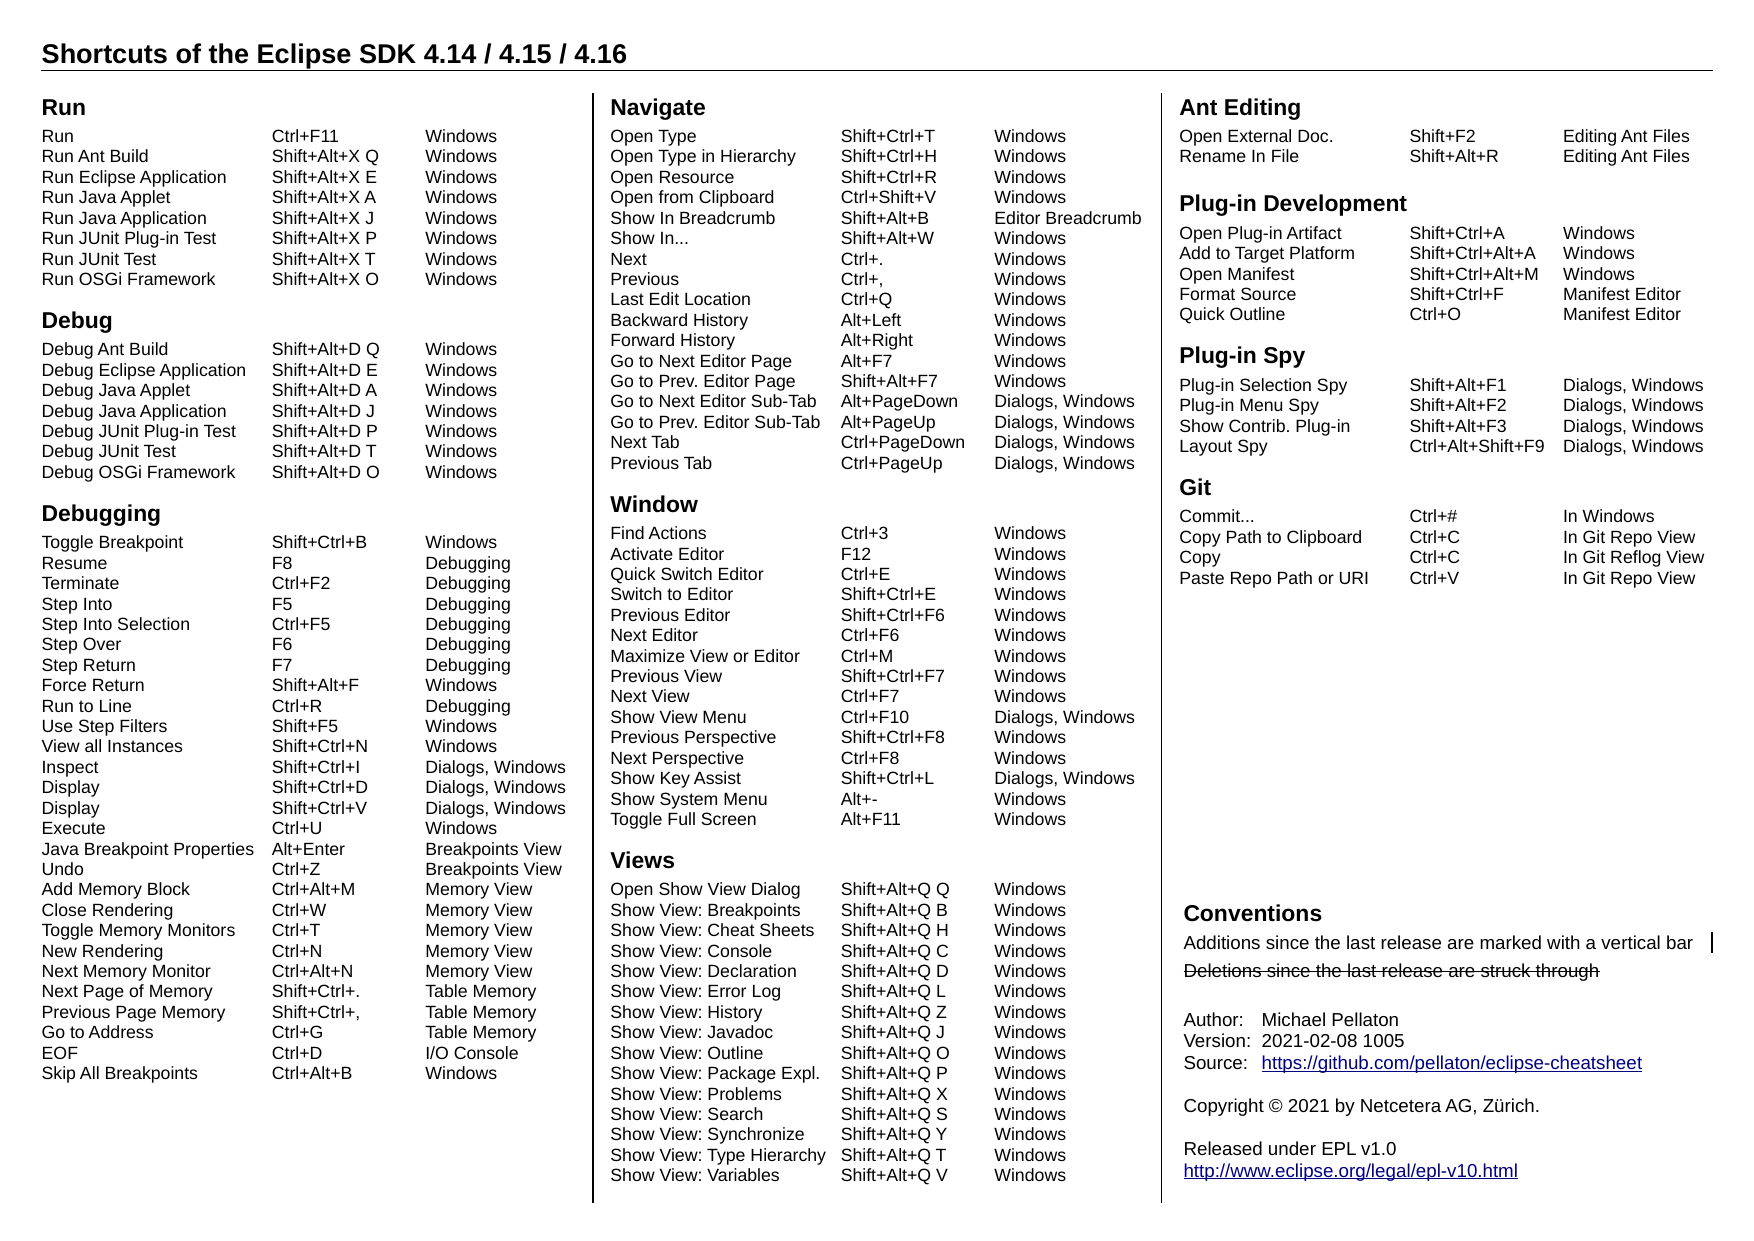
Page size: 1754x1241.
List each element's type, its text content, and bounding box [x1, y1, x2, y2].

text Show View: Console Shift+Alt+Q C Windows [610, 940, 1144, 961]
text Show View: Cheat Sheets Shift+Alt+Q H Windows [610, 920, 1144, 940]
text Show View: Declaration Shift+Alt+Q D Windows [610, 961, 1144, 981]
text New Rendering Ctrl+N Memory View [41, 940, 575, 961]
text Java Breakpoint Properties Alt+Enter Breakpoints View [41, 838, 575, 859]
text Backward History Alt+Left Windows [610, 309, 1144, 330]
text Go to Next Editor Sub-Tab Alt+PageDown Dialogs, Windows [610, 391, 1144, 412]
text Run Eclipse Application Shift+Alt+X E Windows [41, 167, 575, 187]
text Run Ctrl+F11 Windows [41, 126, 575, 146]
text Skip All Breakpoints Ctrl+Alt+B Windows [41, 1063, 575, 1083]
text Show Key Assist Shift+Ctrl+L Dialogs, Windows [610, 768, 1144, 788]
text Author: Michael Pellaton [1183, 1008, 1713, 1030]
text Go to Prev. Editor Sub-Tab Alt+PageUp Dialogs, Windows [610, 412, 1144, 432]
text Toggle Full Screen Alt+F11 Windows [610, 809, 1144, 829]
text Open Resource Shift+Ctrl+R Windows [610, 167, 1144, 187]
text Copyright © 2021 by Netcetera AG, Zürich. Released under EPL v1.0 http://www.eclipse.org/legal/epl-v10.html [1183, 1095, 1713, 1181]
text Show View: Type Hierarchy Shift+Alt+Q T Windows [610, 1144, 1144, 1165]
text Debug Java Applet Shift+Alt+D A Windows [41, 380, 575, 400]
text Show In Breadcrumb Shift+Alt+B Editor Breadcrumb [610, 207, 1144, 228]
text Terminate Ctrl+F2 Debugging [41, 573, 575, 593]
subtitle Conventions [1183, 900, 1713, 926]
text Go to Prev. Editor Page Shift+Alt+F7 Windows [610, 371, 1144, 391]
text Show In... Shift+Alt+W Windows [610, 228, 1144, 248]
text Display Shift+Ctrl+V Dialogs, Windows [41, 797, 575, 818]
text Use Step Filters Shift+F5 Windows [41, 716, 575, 736]
text Show View: Error Log Shift+Alt+Q L Windows [610, 981, 1144, 1002]
text Show View: Synchronize Shift+Alt+Q Y Windows [610, 1124, 1144, 1144]
text Show View: Breakpoints Shift+Alt+Q B Windows [610, 899, 1144, 920]
text Next Tab Ctrl+PageDown Dialogs, Windows [610, 432, 1144, 452]
text Previous Page Memory Shift+Ctrl+, Table Memory [41, 1002, 575, 1022]
text Deletions since the last release are struck through [1183, 959, 1713, 981]
text Toggle Memory Monitors Ctrl+T Memory View [41, 920, 575, 940]
subtitle Git [1179, 474, 1713, 500]
text Close Rendering Ctrl+W Memory View [41, 899, 575, 920]
text Previous Editor Shift+Ctrl+F6 Windows [610, 604, 1144, 625]
text Copy Ctrl+C In Git Reflog View [1179, 547, 1713, 567]
subtitle Debug [41, 307, 575, 333]
text Show View: Search Shift+Alt+Q S Windows [610, 1104, 1144, 1124]
text Undo Ctrl+Z Breakpoints View [41, 859, 575, 879]
text Open from Clipboard Ctrl+Shift+V Windows [610, 187, 1144, 207]
text Open Manifest Shift+Ctrl+Alt+M Windows [1179, 263, 1713, 284]
text Plug-in Selection Spy Shift+Alt+F1 Dialogs, Windows [1179, 374, 1713, 395]
text Format Source Shift+Ctrl+F Manifest Editor [1179, 284, 1713, 304]
text Debug Java Application Shift+Alt+D J Windows [41, 400, 575, 421]
text Run OSGi Framework Shift+Alt+X O Windows [41, 269, 575, 289]
text Debug JUnit Plug-in Test Shift+Alt+D P Windows [41, 421, 575, 441]
text Go to Address Ctrl+G Table Memory [41, 1022, 575, 1042]
text Activate Editor F12 Windows [610, 543, 1144, 564]
text Version: 2021-02-08 1005 Source: https://github.com/pellaton/eclipse-cheatsheet [1183, 1030, 1713, 1095]
text Next Perspective Ctrl+F8 Windows [610, 747, 1144, 768]
text Previous Tab Ctrl+PageUp Dialogs, Windows [610, 452, 1144, 473]
text Show System Menu Alt+- Windows [610, 788, 1144, 809]
text Forward History Alt+Right Windows [610, 330, 1144, 350]
text Add to Target Platform Shift+Ctrl+Alt+A Windows [1179, 243, 1713, 263]
text Next Editor Ctrl+F6 Windows [610, 625, 1144, 645]
text Step Into F5 Debugging [41, 593, 575, 614]
subtitle Plug-in Spy [1179, 342, 1713, 369]
subtitle Ant Editing [1179, 93, 1713, 120]
text View all Instances Shift+Ctrl+N Windows [41, 736, 575, 757]
text Show View: Variables Shift+Alt+Q V Windows [610, 1165, 1144, 1185]
text Next Memory Monitor Ctrl+Alt+N Memory View [41, 961, 575, 981]
subtitle Plug-in Development [1179, 190, 1713, 217]
text Previous Ctrl+, Windows [610, 269, 1144, 289]
text Step Return F7 Debugging [41, 654, 575, 675]
text Toggle Breakpoint Shift+Ctrl+B Windows [41, 532, 575, 552]
text Run JUnit Plug-in Test Shift+Alt+X P Windows [41, 228, 575, 248]
text Commit... Ctrl+# In Windows [1179, 506, 1713, 527]
text Previous Perspective Shift+Ctrl+F8 Windows [610, 727, 1144, 747]
text Find Actions Ctrl+3 Windows [610, 523, 1144, 543]
text Debug JUnit Test Shift+Alt+D T Windows [41, 441, 575, 462]
text Run Java Application Shift+Alt+X J Windows [41, 207, 575, 228]
text Show View: Javadoc Shift+Alt+Q J Windows [610, 1022, 1144, 1042]
text Last Edit Location Ctrl+Q Windows [610, 289, 1144, 309]
text Inspect Shift+Ctrl+I Dialogs, Windows [41, 757, 575, 777]
subtitle Run [41, 93, 575, 120]
text Show View: Package Expl. Shift+Alt+Q P Windows [610, 1063, 1144, 1083]
text Resume F8 Debugging [41, 552, 575, 573]
text Plug-in Menu Spy Shift+Alt+F2 Dialogs, Windows [1179, 395, 1713, 415]
text Show View: Outline Shift+Alt+Q O Windows [610, 1042, 1144, 1063]
text Copy Path to Clipboard Ctrl+C In Git Repo View [1179, 527, 1713, 547]
text Display Shift+Ctrl+D Dialogs, Windows [41, 777, 575, 797]
text Run Ant Build Shift+Alt+X Q Windows [41, 146, 575, 167]
text Show View: Problems Shift+Alt+Q X Windows [610, 1083, 1144, 1104]
text Go to Next Editor Page Alt+F7 Windows [610, 350, 1144, 371]
text Add Memory Block Ctrl+Alt+M Memory View [41, 879, 575, 899]
subtitle Debugging [41, 500, 575, 526]
text Next View Ctrl+F7 Windows [610, 686, 1144, 707]
text Step Over F6 Debugging [41, 634, 575, 654]
text Run to Line Ctrl+R Debugging [41, 695, 575, 716]
text Run JUnit Test Shift+Alt+X T Windows [41, 248, 575, 269]
text Paste Repo Path or URI Ctrl+V In Git Repo View [1179, 567, 1713, 588]
text Debug Ant Build Shift+Alt+D Q Windows [41, 339, 575, 359]
text Switch to Editor Shift+Ctrl+E Windows [610, 584, 1144, 604]
text Show Contrib. Plug-in Shift+Alt+F3 Dialogs, Windows [1179, 415, 1713, 436]
text Open Plug-in Artifact Shift+Ctrl+A Windows [1179, 222, 1713, 243]
subtitle Window [610, 491, 1144, 517]
text Debug OSGi Framework Shift+Alt+D O Windows [41, 462, 575, 482]
text Next Ctrl+. Windows [610, 248, 1144, 269]
text Maximize View or Editor Ctrl+M Windows [610, 645, 1144, 666]
text Next Page of Memory Shift+Ctrl+. Table Memory [41, 981, 575, 1002]
text Open Type Shift+Ctrl+T Windows [610, 126, 1144, 146]
text Open External Doc. Shift+F2 Editing Ant Files [1179, 126, 1713, 146]
text Step Into Selection Ctrl+F5 Debugging [41, 614, 575, 634]
text Debug Eclipse Application Shift+Alt+D E Windows [41, 359, 575, 380]
text Quick Outline Ctrl+O Manifest Editor [1179, 304, 1713, 324]
text Show View Menu Ctrl+F10 Dialogs, Windows [610, 707, 1144, 727]
text Force Return Shift+Alt+F Windows [41, 675, 575, 695]
text Open Show View Dialog Shift+Alt+Q Q Windows [610, 879, 1144, 899]
text EOF Ctrl+D I/O Console [41, 1042, 575, 1063]
text Quick Switch Editor Ctrl+E Windows [610, 564, 1144, 584]
text Rename In File Shift+Alt+R Editing Ant Files [1179, 146, 1713, 167]
subtitle Views [610, 847, 1144, 873]
text Execute Ctrl+U Windows [41, 818, 575, 838]
subtitle Navigate [610, 93, 1144, 120]
text Show View: History Shift+Alt+Q Z Windows [610, 1002, 1144, 1022]
text Additions since the last release are marked with a vertical bar [1183, 932, 1711, 953]
text Open Type in Hierarchy Shift+Ctrl+H Windows [610, 146, 1144, 167]
text Layout Spy Ctrl+Alt+Shift+F9 Dialogs, Windows [1179, 436, 1713, 456]
text Run Java Applet Shift+Alt+X A Windows [41, 187, 575, 207]
text Previous View Shift+Ctrl+F7 Windows [610, 666, 1144, 686]
